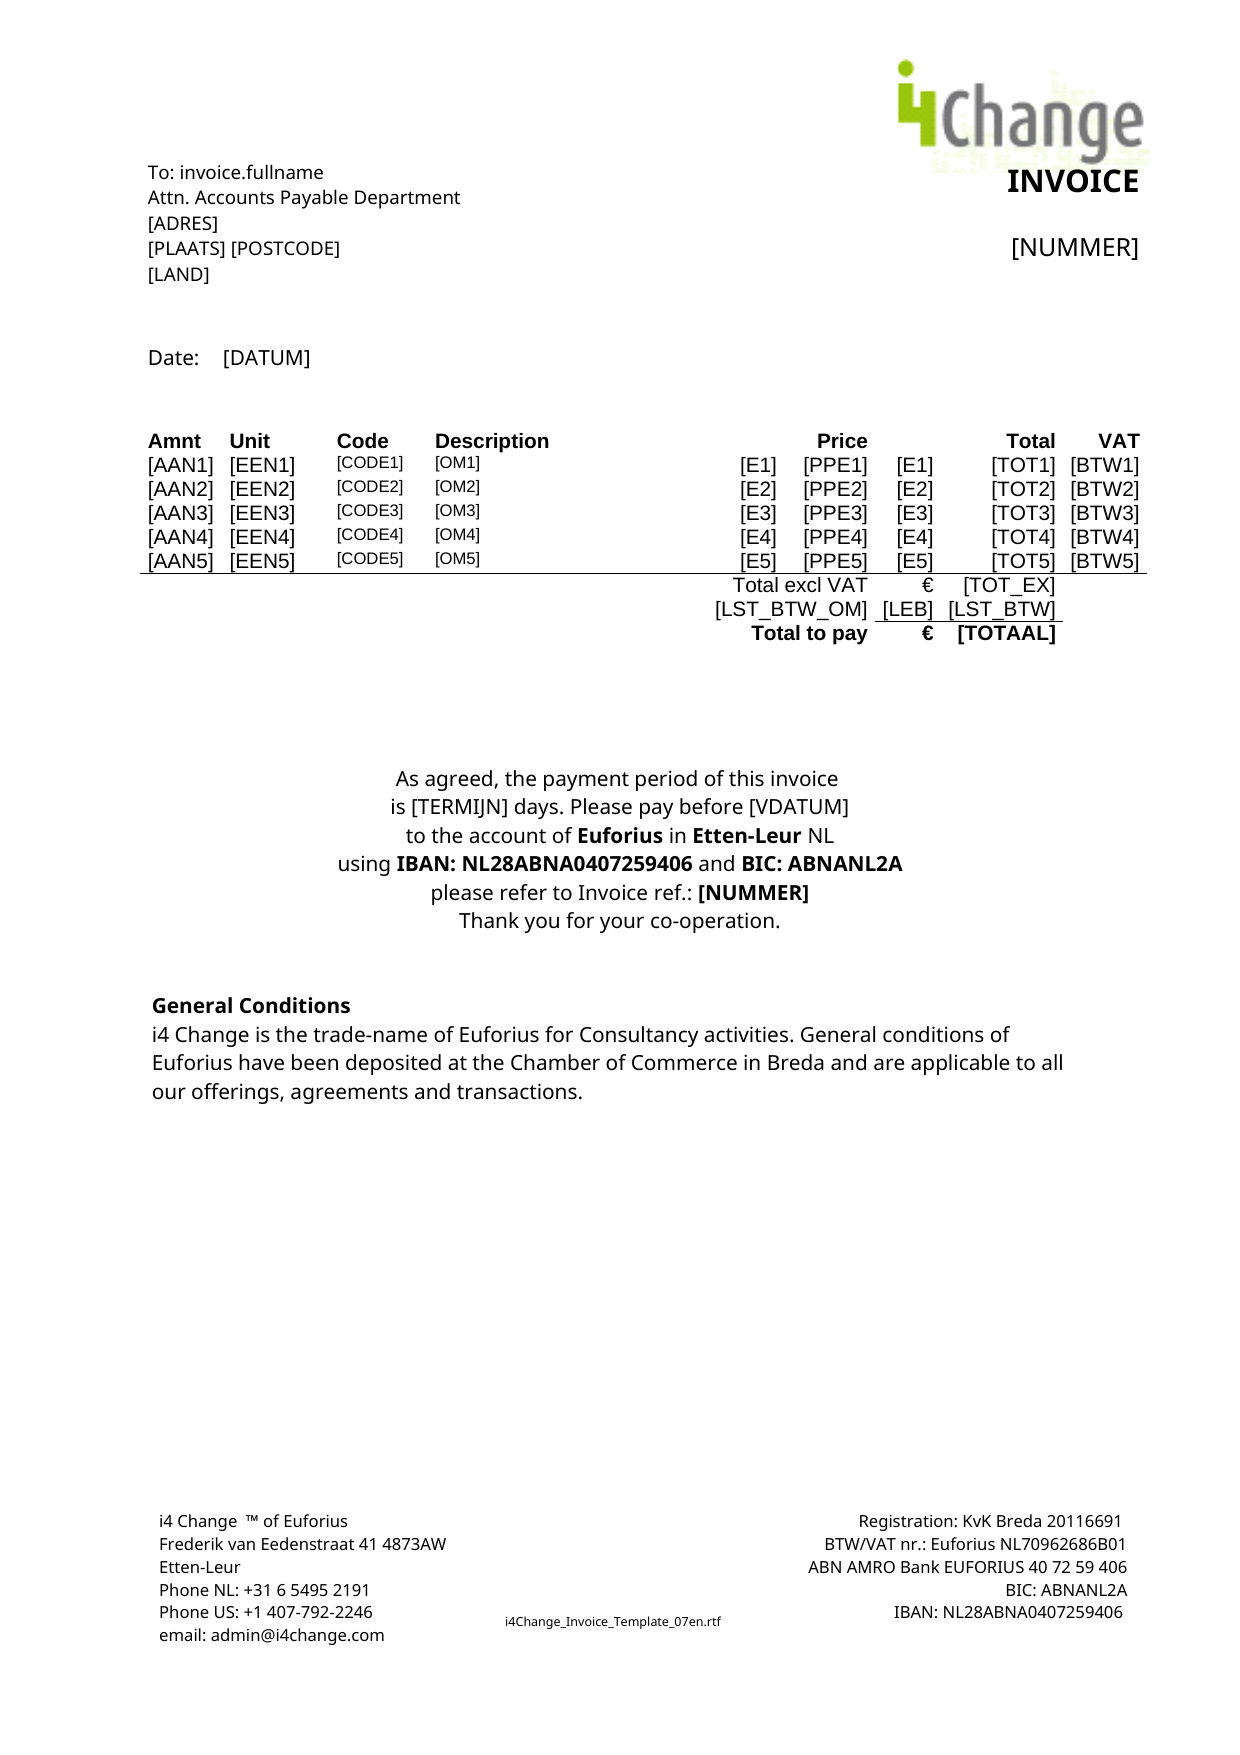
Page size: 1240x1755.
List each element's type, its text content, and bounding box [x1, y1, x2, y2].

table_cell [E5] [729, 549, 784, 573]
table_cell Total excl VAT [428, 574, 875, 597]
table_cell [TOT5] [941, 549, 1063, 573]
table_cell € [875, 574, 941, 597]
table_cell [140, 597, 222, 621]
table_cell [329, 574, 427, 597]
table_cell [EEN2] [222, 477, 329, 501]
table_cell [EEN1] [222, 453, 329, 477]
table_header INVOICE [NUMMER] [768, 159, 1146, 315]
table_header Unit [222, 429, 329, 453]
table_header [729, 429, 784, 453]
table_header VAT [1063, 429, 1147, 453]
table_cell [E1] [729, 453, 784, 477]
table_cell [1063, 574, 1147, 597]
table_cell [CODE4] [329, 525, 427, 549]
table_cell [LST_BTW_OM] [428, 597, 875, 621]
table_cell [LST_BTW] [941, 597, 1063, 621]
table_cell [E5] [875, 549, 941, 573]
table_cell [BTW1] [1063, 453, 1147, 477]
table_cell [E1] [875, 453, 941, 477]
table_cell [OM5] [428, 549, 729, 573]
table_cell [222, 574, 329, 597]
table_cell [EEN5] [222, 549, 329, 573]
table_cell [LEB] [875, 597, 941, 621]
table_cell [140, 963, 1099, 992]
table_cell [E2] [875, 477, 941, 501]
table_cell [E3] [729, 501, 784, 525]
table_cell [CODE2] [329, 477, 427, 501]
table_header Amnt [140, 429, 222, 453]
text Date: [DATUM] [148, 343, 1092, 372]
table_cell [AAN5] [140, 549, 222, 573]
table_cell General Conditions i4 Change is the trade-name of Euforius for Consultancy activities. General conditions of Euforius have been deposited at the Chamber of Commerce in Breda and are applicable to all our offerings, agreements and transactions. [140, 992, 1099, 1134]
table_cell [TOT2] [941, 477, 1063, 501]
table_cell [PPE2] [784, 477, 875, 501]
table_cell [1063, 597, 1147, 621]
table_header To: invoice.fullname Attn. Accounts Payable Department [ADRES] [PLAATS] [POSTCODE] [LAND] [140, 159, 768, 315]
table_cell [BTW5] [1063, 549, 1147, 573]
table_cell [AAN2] [140, 477, 222, 501]
table_cell [CODE5] [329, 549, 427, 573]
table_cell [OM2] [428, 477, 729, 501]
table_cell [329, 597, 427, 621]
table_header Total [941, 429, 1063, 453]
table_cell [OM4] [428, 525, 729, 549]
table_cell [AAN3] [140, 501, 222, 525]
table_cell [BTW4] [1063, 525, 1147, 549]
table_header As agreed, the payment period of this invoice is [TERMIJN] days. Please pay before [VDATUM] to the account of Euforius in Etten-Leur NL using IBAN: NL28ABNA0407259406 and BIC: ABNANL2A please refer to Invoice ref.: [NUMMER] Thank you for your co-operation. [140, 764, 1099, 963]
table_cell [PPE1] [784, 453, 875, 477]
table_cell [TOT3] [941, 501, 1063, 525]
table_cell € [875, 622, 941, 645]
table_header Description [428, 429, 729, 453]
table_header Code [329, 429, 427, 453]
table_cell [EEN3] [222, 501, 329, 525]
table_cell [329, 621, 427, 645]
table_cell [PPE3] [784, 501, 875, 525]
table_cell [AAN1] [140, 453, 222, 477]
table_cell [CODE3] [329, 501, 427, 525]
table_cell [E3] [875, 501, 941, 525]
table_cell [BTW3] [1063, 501, 1147, 525]
table_cell [EEN4] [222, 525, 329, 549]
table_cell [140, 574, 222, 597]
table_cell [E2] [729, 477, 784, 501]
table_header [875, 429, 941, 453]
table_cell [PPE5] [784, 549, 875, 573]
table_cell [CODE1] [329, 453, 427, 477]
table_cell [TOT4] [941, 525, 1063, 549]
table_cell [222, 621, 329, 645]
table_cell [PPE4] [784, 525, 875, 549]
table_cell [OM1] [428, 453, 729, 477]
table_header Price [784, 429, 875, 453]
table_cell [TOTAAL] [941, 622, 1063, 645]
table_cell [E4] [875, 525, 941, 549]
table_cell Total to pay [428, 621, 875, 645]
table_cell [TOT_EX] [941, 574, 1063, 597]
table_cell [140, 621, 222, 645]
table_cell [222, 597, 329, 621]
table_cell [E4] [729, 525, 784, 549]
table_cell [OM3] [428, 501, 729, 525]
table_cell [AAN4] [140, 525, 222, 549]
table_cell [1063, 621, 1147, 645]
table_cell [BTW2] [1063, 477, 1147, 501]
table_cell [TOT1] [941, 453, 1063, 477]
